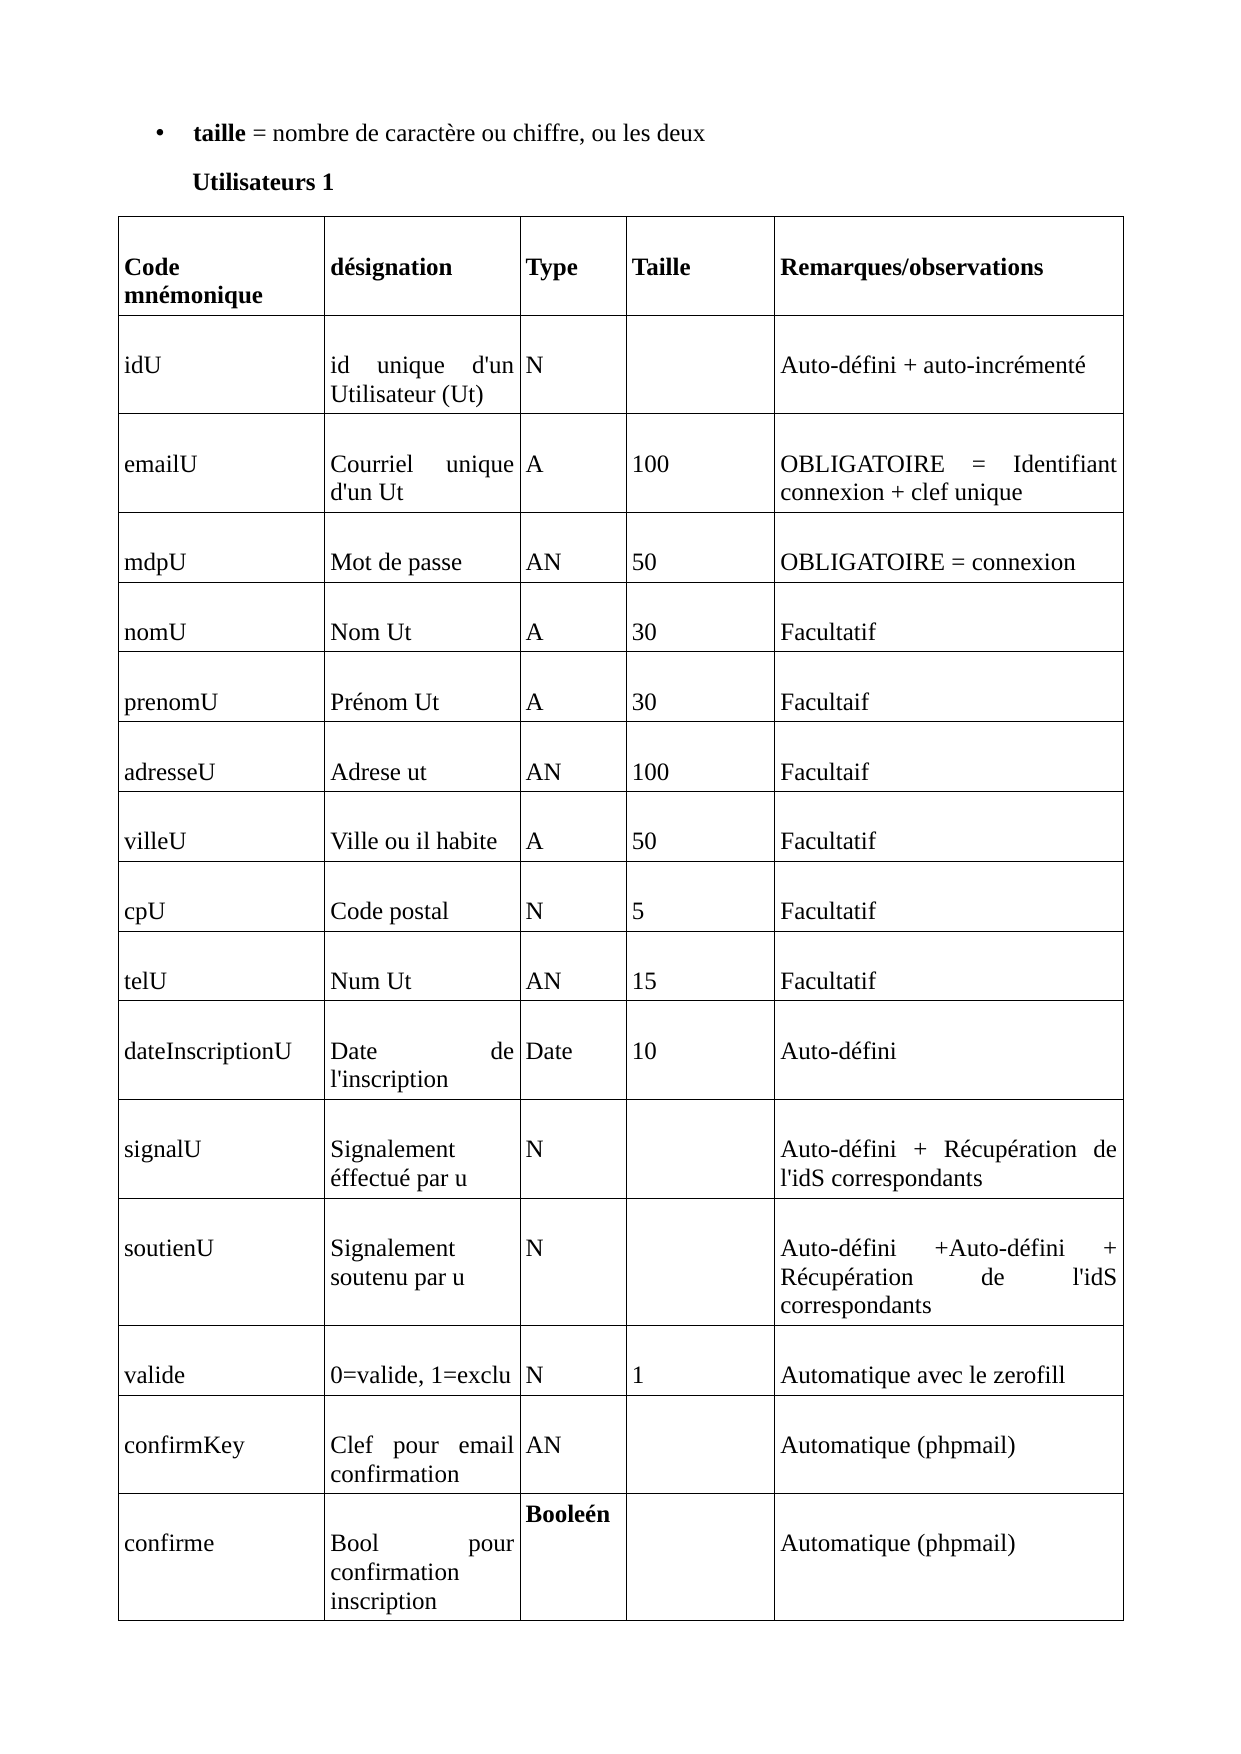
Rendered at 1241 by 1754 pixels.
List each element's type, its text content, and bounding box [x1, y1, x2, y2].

table_cell N [521, 1199, 626, 1325]
table_cell 50 [627, 513, 774, 582]
table_cell Auto-défini + Récupération de l'idS correspondants [775, 1100, 1123, 1197]
table_cell Auto-défini +Auto-défini + Récupération de l'idS correspondants [775, 1199, 1123, 1325]
table_cell 10 [627, 1001, 774, 1099]
table_cell N [521, 1100, 626, 1197]
table_cell Code postal [325, 862, 520, 931]
table_cell cpU [119, 862, 324, 931]
table_cell 15 [627, 932, 774, 1000]
table_cell 100 [627, 722, 774, 791]
table_cell nomU [119, 583, 324, 651]
table_cell OBLIGATOIRE = Identifiant connexion + clef unique [775, 414, 1123, 512]
table_cell [627, 1100, 774, 1197]
table_cell Automatique (phpmail) [775, 1494, 1123, 1620]
table_cell A [521, 583, 626, 651]
table_cell Signalement éffectué par u [325, 1100, 520, 1197]
table_cell Courriel unique d'un Ut [325, 414, 520, 512]
table_cell 1 [627, 1326, 774, 1394]
table_cell [627, 316, 774, 413]
table_cell Auto-défini [775, 1001, 1123, 1099]
table_cell 5 [627, 862, 774, 931]
table_cell idU [119, 316, 324, 413]
table_cell Clef pour email confirmation [325, 1396, 520, 1493]
table_header désignation [325, 217, 520, 315]
table_cell soutienU [119, 1199, 324, 1325]
table_cell Date de l'inscription [325, 1001, 520, 1099]
table_cell Signalement soutenu par u [325, 1199, 520, 1325]
table_cell 30 [627, 652, 774, 721]
table_cell mdpU [119, 513, 324, 582]
table_cell 50 [627, 792, 774, 861]
table_cell Date [521, 1001, 626, 1099]
table_cell villeU [119, 792, 324, 861]
table_cell Booleén [521, 1494, 626, 1620]
table_cell dateInscriptionU [119, 1001, 324, 1099]
table_cell Facultaif [775, 722, 1123, 791]
table_cell Facultaif [775, 652, 1123, 721]
table_cell AN [521, 932, 626, 1000]
table_header Code mnémonique [119, 217, 324, 315]
table_cell emailU [119, 414, 324, 512]
table_cell Facultatif [775, 792, 1123, 861]
table_cell Automatique (phpmail) [775, 1396, 1123, 1493]
table_cell Nom Ut [325, 583, 520, 651]
table_cell Bool pour confirmation inscription [325, 1494, 520, 1620]
table_header Type [521, 217, 626, 315]
table_cell Prénom Ut [325, 652, 520, 721]
table_cell A [521, 652, 626, 721]
table_cell AN [521, 513, 626, 582]
table_cell confirme [119, 1494, 324, 1620]
table_cell telU [119, 932, 324, 1000]
table_cell [627, 1199, 774, 1325]
table_header Remarques/observations [775, 217, 1123, 315]
table_cell prenomU [119, 652, 324, 721]
table_cell Facultatif [775, 862, 1123, 931]
table_cell N [521, 862, 626, 931]
table_cell N [521, 1326, 626, 1394]
table_cell 100 [627, 414, 774, 512]
table_cell id unique d'un Utilisateur (Ut) [325, 316, 520, 413]
table_cell AN [521, 722, 626, 791]
table_cell Adrese ut [325, 722, 520, 791]
table_cell N [521, 316, 626, 413]
table_cell Facultatif [775, 932, 1123, 1000]
table_cell OBLIGATOIRE = connexion [775, 513, 1123, 582]
table_cell [627, 1494, 774, 1620]
table_cell [627, 1396, 774, 1493]
table_cell Ville ou il habite [325, 792, 520, 861]
table_cell Automatique avec le zerofill [775, 1326, 1123, 1394]
table_cell adresseU [119, 722, 324, 791]
text Utilisateurs 1 [118, 167, 1122, 196]
table_cell confirmKey [119, 1396, 324, 1493]
table_cell 0=valide, 1=exclu [325, 1326, 520, 1394]
table_header Taille [627, 217, 774, 315]
table_cell AN [521, 1396, 626, 1493]
list taille = nombre de caractère ou chiffre, ou les deux [156, 118, 1122, 147]
table_cell valide [119, 1326, 324, 1394]
table_cell A [521, 414, 626, 512]
table_cell 30 [627, 583, 774, 651]
table_cell A [521, 792, 626, 861]
table_cell Num Ut [325, 932, 520, 1000]
table_cell Mot de passe [325, 513, 520, 582]
table_cell Facultatif [775, 583, 1123, 651]
table_cell signalU [119, 1100, 324, 1197]
table_cell Auto-défini + auto-incrémenté [775, 316, 1123, 413]
